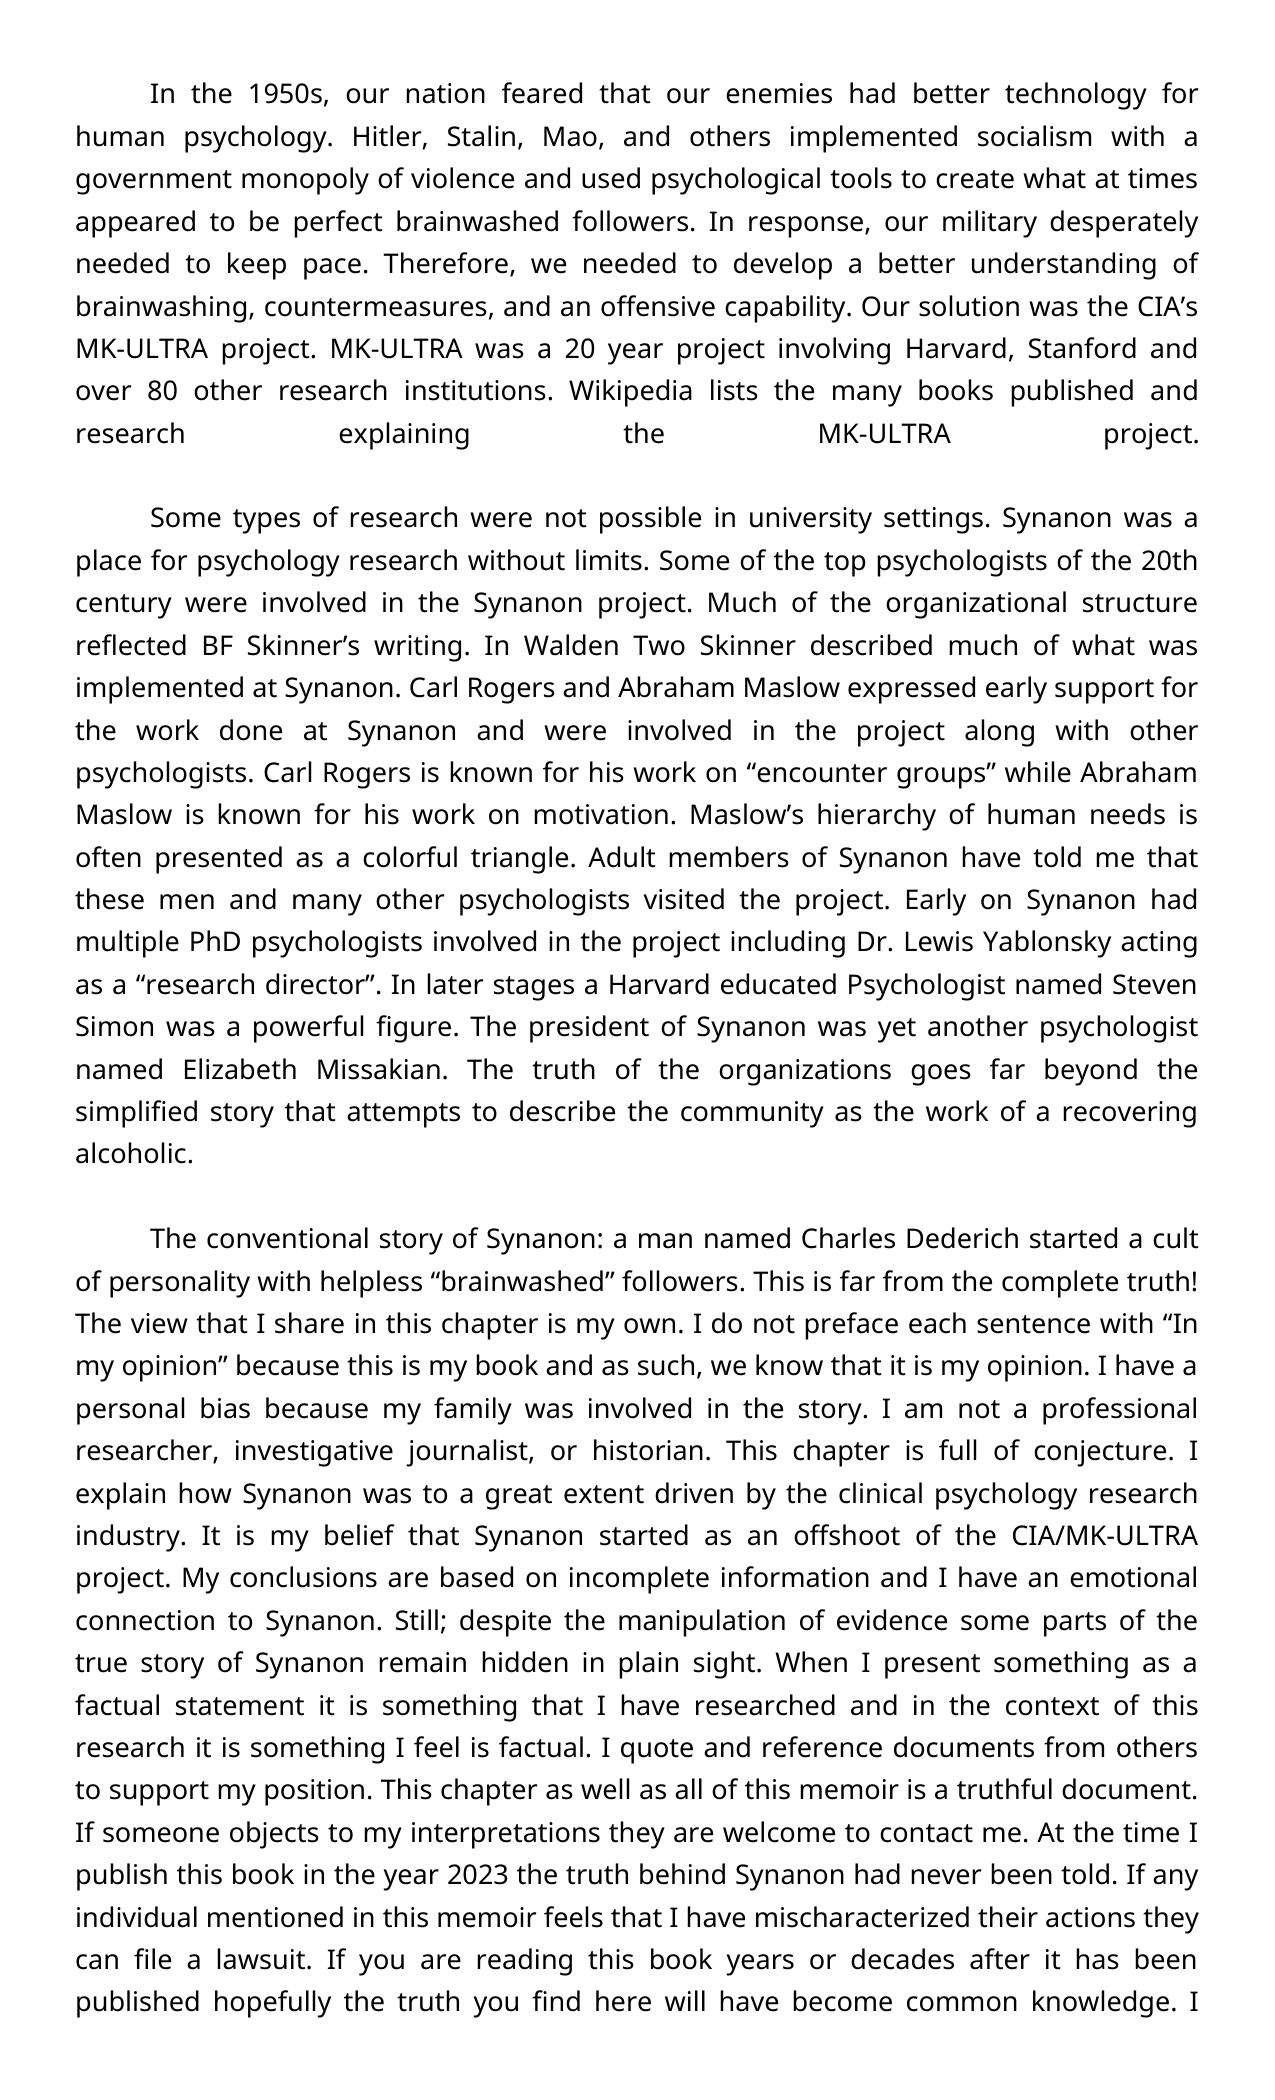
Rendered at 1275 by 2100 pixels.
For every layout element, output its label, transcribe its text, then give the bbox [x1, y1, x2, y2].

text In the 1950s, our nation feared that our enemies had better technology for human psychology. Hitler, Stalin, Mao, and others implemented socialism with a government monopoly of violence and used psychological tools to create what at times appeared to be perfect brainwashed followers. In response, our military desperately needed to keep pace. Therefore, we needed to develop a better understanding of brainwashing, countermeasures, and an offensive capability. Our solution was the CIA’s MK-ULTRA project. MK-ULTRA was a 20 year project involving Harvard, Stanford and over 80 other research institutions. Wikipedia lists the many books published and research explaining the MK-ULTRA project. [75, 75, 1200, 493]
text The conventional story of Synanon: a man named Charles Dederich started a cult of personality with helpless “brainwashed” followers. This is far from the complete truth! The view that I share in this chapter is my own. I do not preface each sentence with “In my opinion” because this is my book and as such, we know that it is my opinion. I have a personal bias because my family was involved in the story. I am not a professional researcher, investigative journalist, or historian. This chapter is full of conjecture. I explain how Synanon was to a great extent driven by the clinical psychology research industry. It is my belief that Synanon started as an offshoot of the CIA/MK-ULTRA project. My conclusions are based on incomplete information and I have an emotional connection to Synanon. Still; despite the manipulation of evidence some parts of the true story of Synanon remain hidden in plain sight. When I present something as a factual statement it is something that I have researched and in the context of this research it is something I feel is factual. I quote and reference documents from others to support my position. This chapter as well as all of this memoir is a truthful document. If someone objects to my interpretations they are welcome to contact me. At the time I publish this book in the year 2023 the truth behind Synanon had never been told. If any individual mentioned in this memoir feels that I have mischaracterized their actions they can file a lawsuit. If you are reading this book years or decades after it has been published hopefully the truth you find here will have become common knowledge. I [75, 1220, 1200, 2020]
text Some types of research were not possible in university settings. Synanon was a place for psychology research without limits. Some of the top psychologists of the 20th century were involved in the Synanon project. Much of the organizational structure reflected BF Skinner’s writing. In Walden Two Skinner described much of what was implemented at Synanon. Carl Rogers and Abraham Maslow expressed early support for the work done at Synanon and were involved in the project along with other psychologists. Carl Rogers is known for his work on “encounter groups” while Abraham Maslow is known for his work on motivation. Maslow’s hierarchy of human needs is often presented as a colorful triangle. Adult members of Synanon have told me that these men and many other psychologists visited the project. Early on Synanon had multiple PhD psychologists involved in the project including Dr. Lewis Yablonsky acting as a “research director”. In later stages a Harvard educated Psychologist named Steven Simon was a powerful figure. The president of Synanon was yet another psychologist named Elizabeth Missakian. The truth of the organizations goes far beyond the simplified story that attempts to describe the community as the work of a recovering alcoholic. [75, 499, 1200, 1214]
